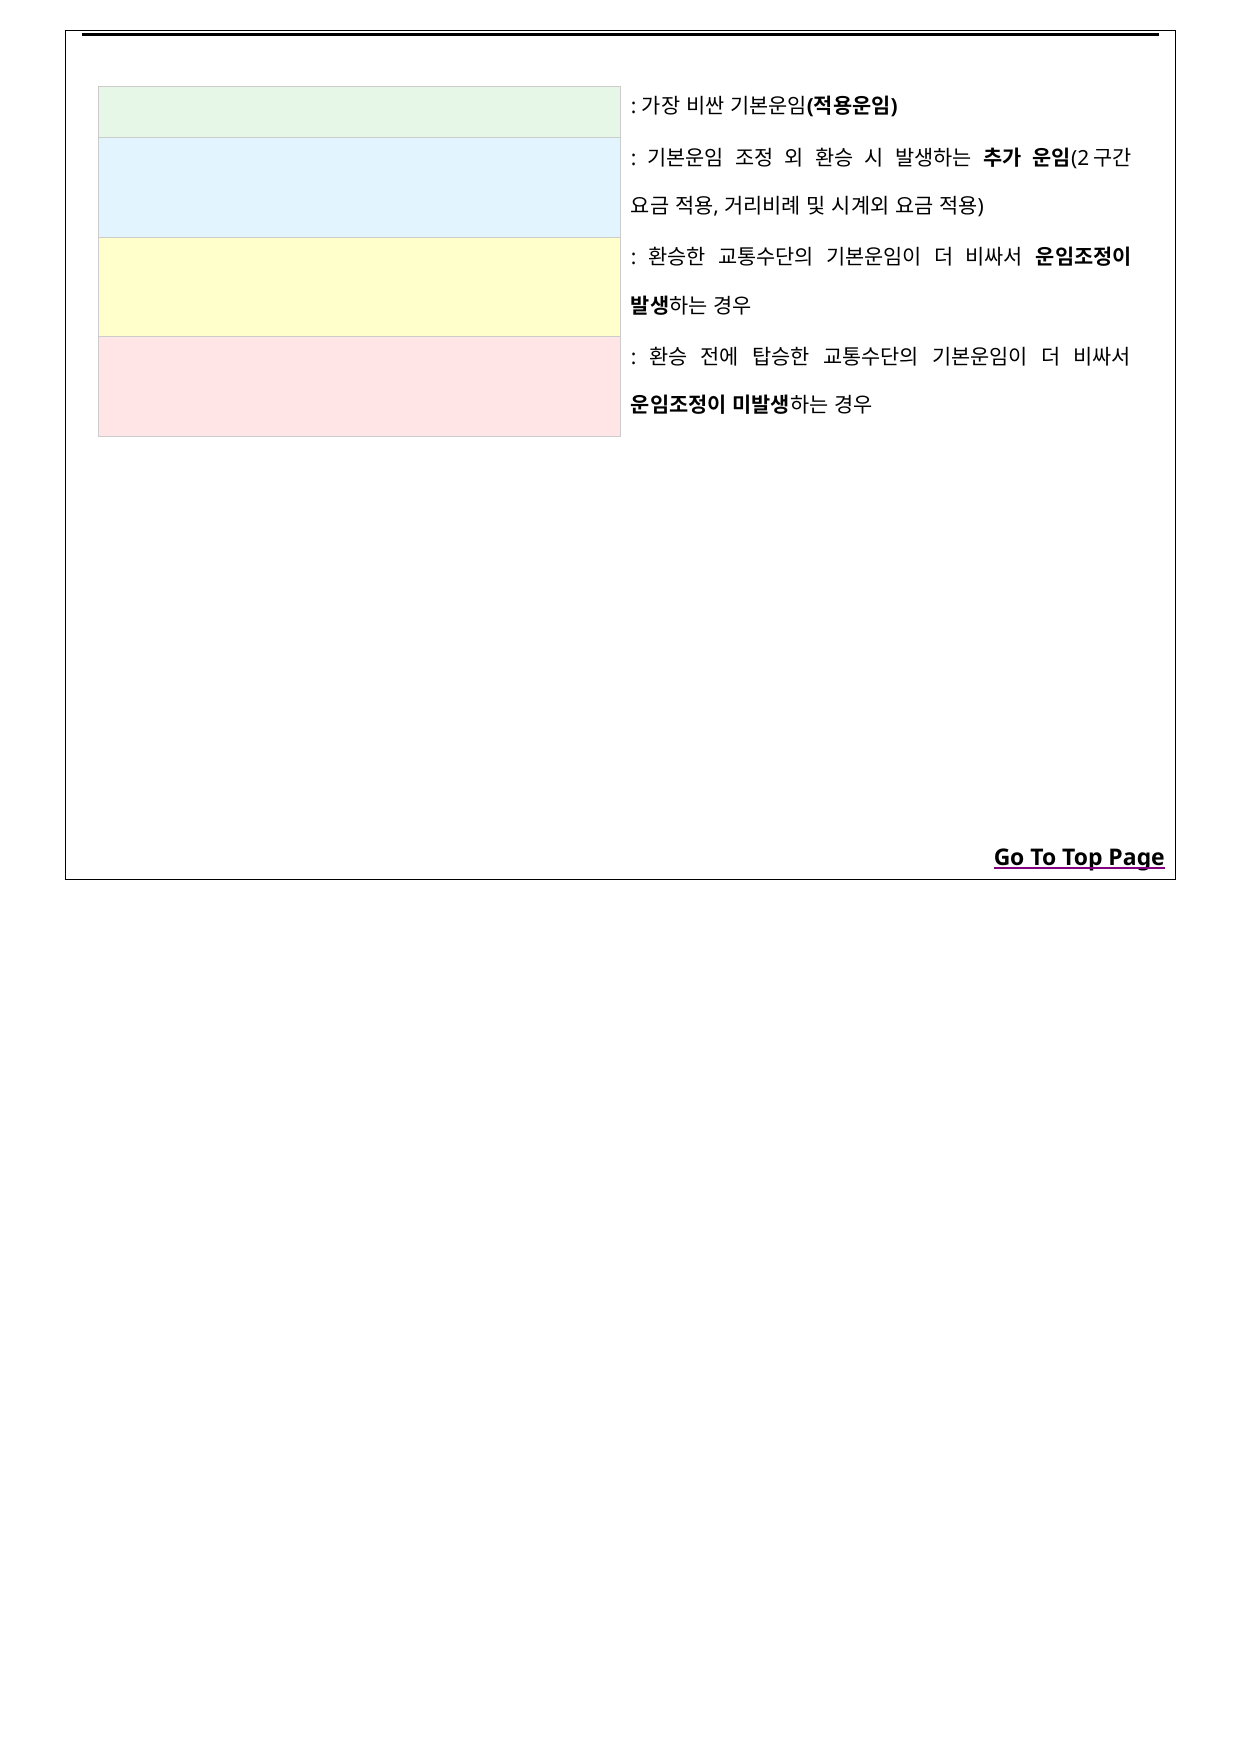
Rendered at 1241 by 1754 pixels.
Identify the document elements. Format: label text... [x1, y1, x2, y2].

table_cell [99, 238, 620, 336]
table_cell [99, 337, 620, 436]
table_cell [82, 36, 1159, 445]
table_cell : 환승 전에 탑승한 교통수단의 기본운임이 더 비싸서 운임조정이 미발생하는 경우 [621, 336, 1142, 436]
table_header : 가장 비싼 기본운임(적용운임) [621, 86, 1142, 137]
table_header [99, 87, 620, 137]
table_cell [99, 138, 620, 237]
table_cell : 기본운임 조정 외 환승 시 발생하는 추가 운임(2구간 요금 적용, 거리비례 및 시계외 요금 적용) [621, 137, 1142, 237]
table_cell : 환승한 교통수단의 기본운임이 더 비싸서 운임조정이 발생하는 경우 [621, 237, 1142, 336]
table_cell Go To Top Page [66, 31, 1175, 879]
